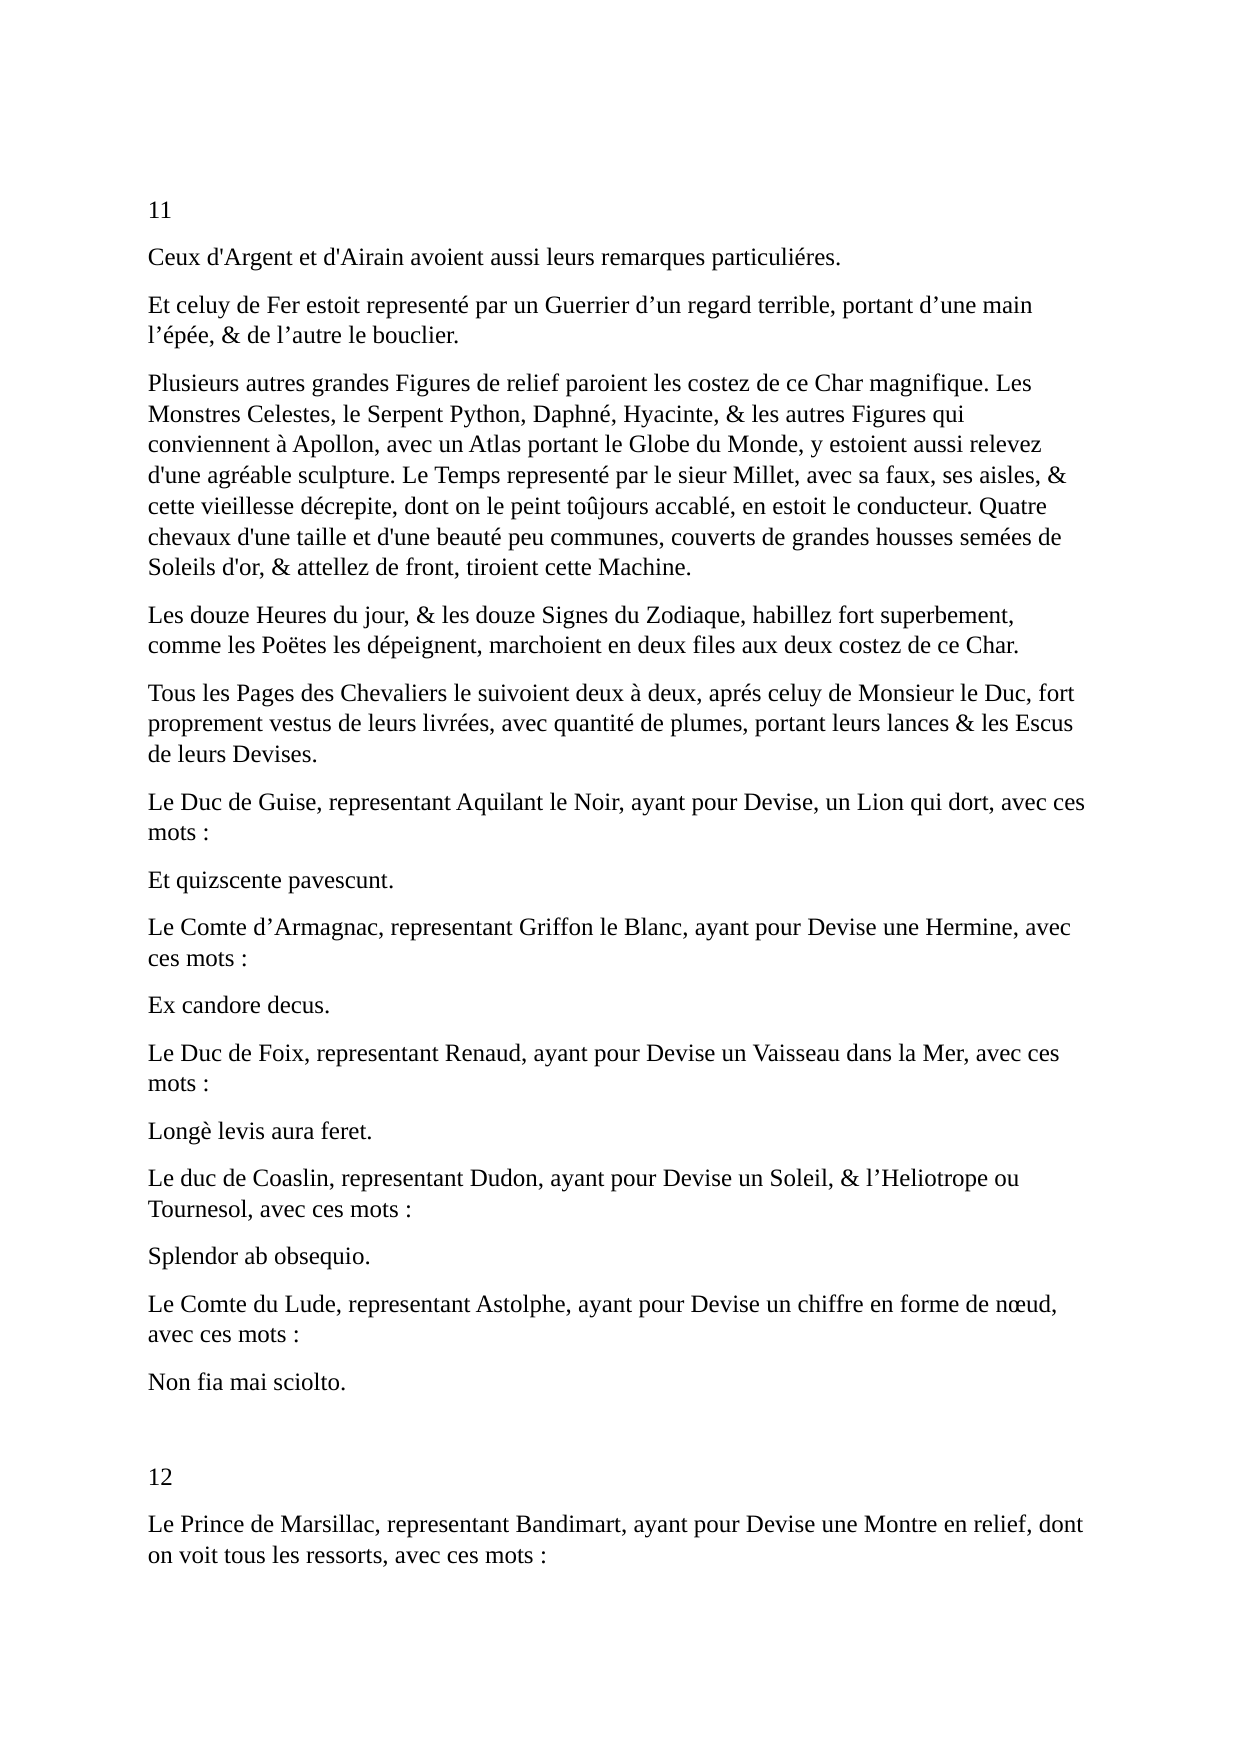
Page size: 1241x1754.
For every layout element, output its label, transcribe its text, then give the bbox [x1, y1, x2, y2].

text Le Comte d’Armagnac, representant Griffon le Blanc, ayant pour Devise une Hermine, avec ces mots : [148, 912, 1093, 972]
text Tous les Pages des Chevaliers le suivoient deux à deux, aprés celuy de Monsieur le Duc, fort proprement vestus de leurs livrées, avec quantité de plumes, portant leurs lances & les Escus de leurs Devises. [148, 678, 1093, 768]
text Splendor ab obsequio. [148, 1241, 1093, 1270]
text Le Comte du Lude, representant Astolphe, ayant pour Devise un chiffre en forme de nœud, avec ces mots : [148, 1289, 1093, 1348]
text Ex candore decus. [148, 990, 1093, 1019]
text Non fia mai sciolto. [148, 1367, 1093, 1396]
text Le duc de Coaslin, representant Dudon, ayant pour Devise un Soleil, & l’Heliotrope ou Tournesol, avec ces mots : [148, 1163, 1093, 1223]
text Longè levis aura feret. [148, 1116, 1093, 1144]
text 11 [148, 195, 1093, 224]
text Le Duc de Guise, representant Aquilant le Noir, ayant pour Devise, un Lion qui dort, avec ces mots : [148, 787, 1093, 846]
text Et quizscente pavescunt. [148, 865, 1093, 893]
text Et celuy de Fer estoit representé par un Guerrier d’un regard terrible, portant d’une main l’épée, & de l’autre le bouclier. [148, 290, 1093, 349]
text Les douze Heures du jour, & les douze Signes du Zodiaque, habillez fort superbement, comme les Poëtes les dépeignent, marchoient en deux files aux deux costez de ce Char. [148, 600, 1093, 659]
text 12 [148, 1462, 1093, 1490]
text Le Prince de Marsillac, representant Bandimart, ayant pour Devise une Montre en relief, dont on voit tous les ressorts, avec ces mots : [148, 1509, 1093, 1568]
text Plusieurs autres grandes Figures de relief paroient les costez de ce Char magnifique. Les Monstres Celestes, le Serpent Python, Daphné, Hyacinte, & les autres Figures qui conviennent à Apollon, avec un Atlas portant le Globe du Monde, y estoient aussi relevez d'une agréable sculpture. Le Temps representé par le sieur Millet, avec sa faux, ses aisles, & cette vieillesse décrepite, dont on le peint toûjours accablé, en estoit le conducteur. Quatre chevaux d'une taille et d'une beauté peu communes, couverts de grandes housses semées de Soleils d'or, & attellez de front, tiroient cette Machine. [148, 368, 1093, 581]
text Ceux d'Argent et d'Airain avoient aussi leurs remarques particuliéres. [148, 242, 1093, 271]
text Le Duc de Foix, representant Renaud, ayant pour Devise un Vaisseau dans la Mer, avec ces mots : [148, 1038, 1093, 1097]
